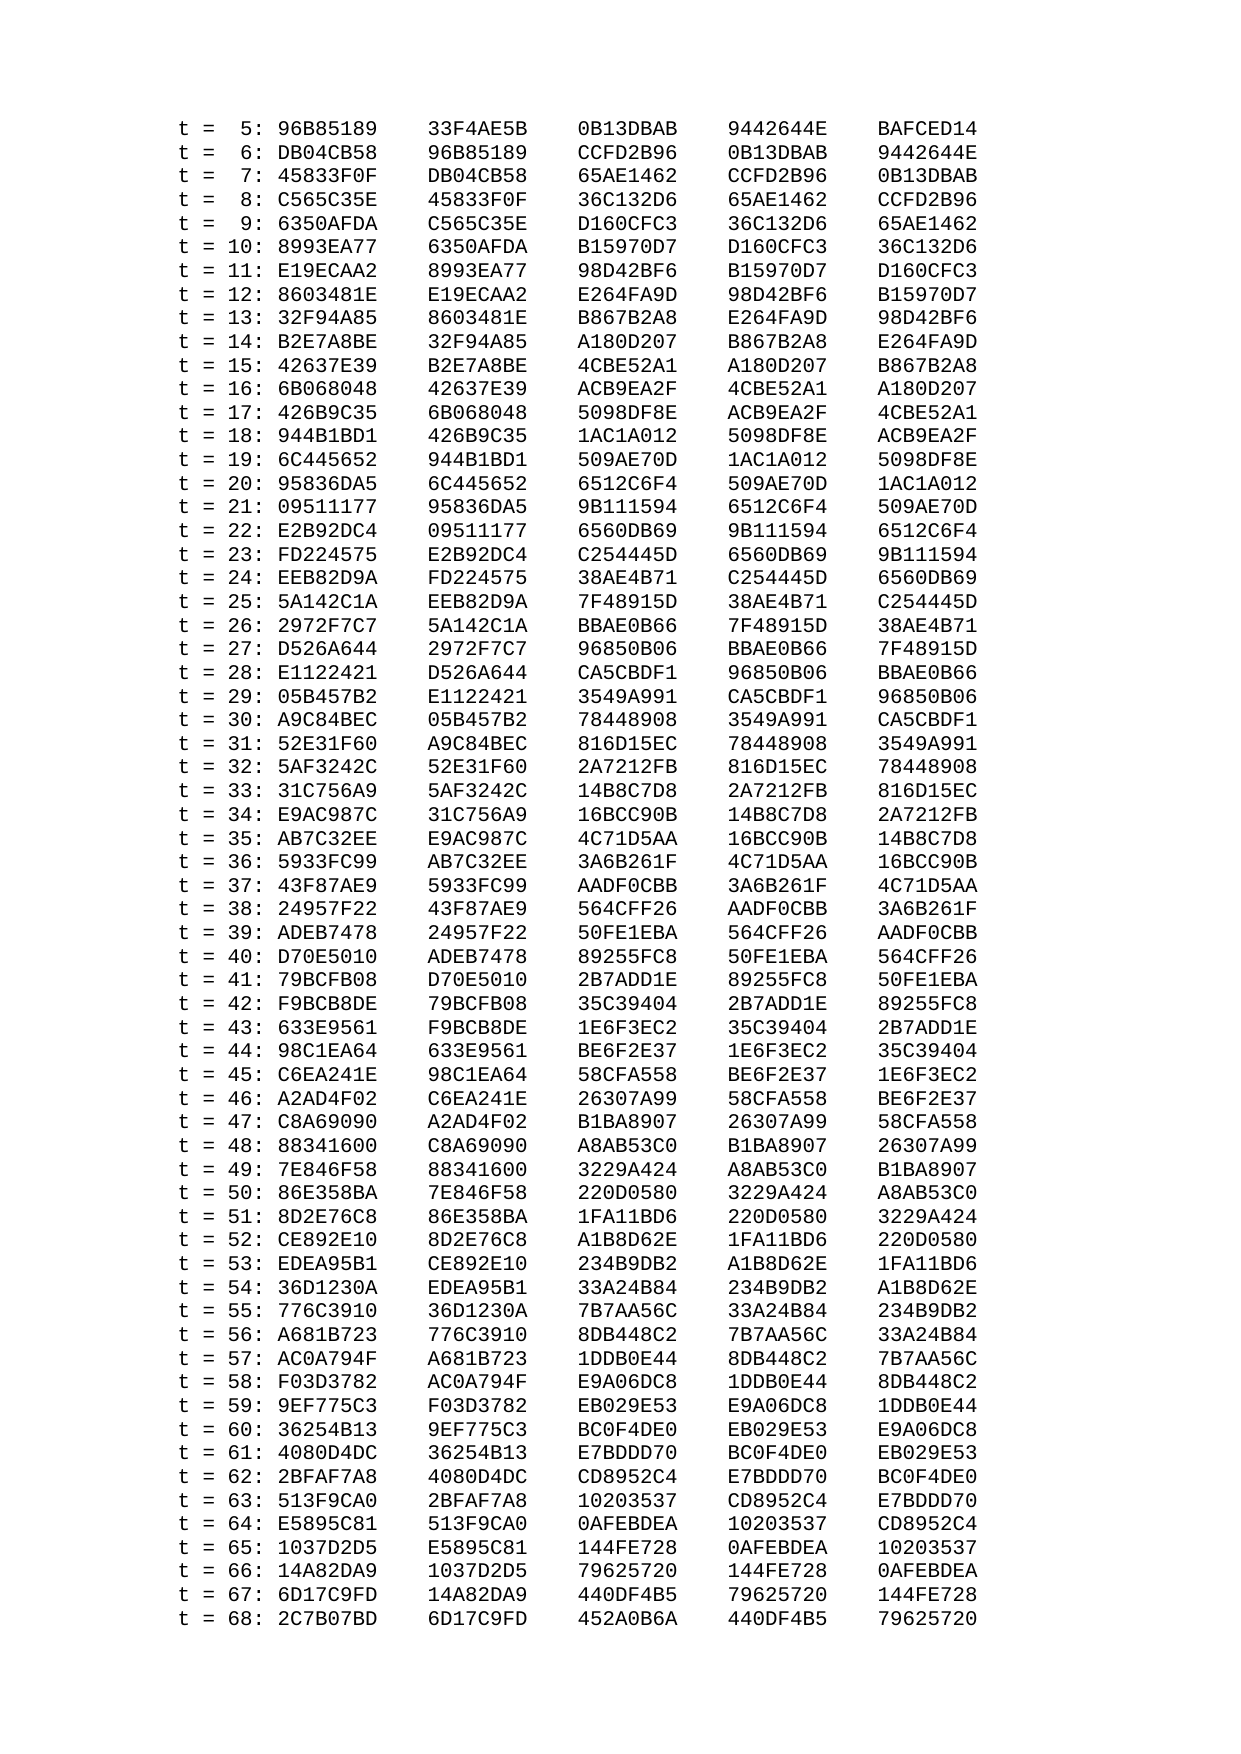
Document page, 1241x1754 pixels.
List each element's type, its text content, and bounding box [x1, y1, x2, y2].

text t = 53: EDEA95B1 CE892E10 234B9DB2 A1B8D62E 1FA11BD6 [177, 1253, 1122, 1277]
text t = 9: 6350AFDA C565C35E D160CFC3 36C132D6 65AE1462 [177, 213, 1122, 236]
text t = 7: 45833F0F DB04CB58 65AE1462 CCFD2B96 0B13DBAB [177, 165, 1122, 189]
text t = 66: 14A82DA9 1037D2D5 79625720 144FE728 0AFEBDEA [177, 1561, 1122, 1584]
text t = 31: 52E31F60 A9C84BEC 816D15EC 78448908 3549A991 [177, 733, 1122, 757]
text t = 20: 95836DA5 6C445652 6512C6F4 509AE70D 1AC1A012 [177, 473, 1122, 496]
text t = 60: 36254B13 9EF775C3 BC0F4DE0 EB029E53 E9A06DC8 [177, 1419, 1122, 1442]
text t = 37: 43F87AE9 5933FC99 AADF0CBB 3A6B261F 4C71D5AA [177, 875, 1122, 898]
text t = 49: 7E846F58 88341600 3229A424 A8AB53C0 B1BA8907 [177, 1158, 1122, 1182]
text t = 39: ADEB7478 24957F22 50FE1EBA 564CFF26 AADF0CBB [177, 922, 1122, 946]
text t = 56: A681B723 776C3910 8DB448C2 7B7AA56C 33A24B84 [177, 1324, 1122, 1348]
text t = 26: 2972F7C7 5A142C1A BBAE0B66 7F48915D 38AE4B71 [177, 615, 1122, 638]
text t = 61: 4080D4DC 36254B13 E7BDDD70 BC0F4DE0 EB029E53 [177, 1442, 1122, 1466]
text t = 15: 42637E39 B2E7A8BE 4CBE52A1 A180D207 B867B2A8 [177, 354, 1122, 378]
text t = 17: 426B9C35 6B068048 5098DF8E ACB9EA2F 4CBE52A1 [177, 402, 1122, 426]
text t = 11: E19ECAA2 8993EA77 98D42BF6 B15970D7 D160CFC3 [177, 260, 1122, 284]
text t = 30: A9C84BEC 05B457B2 78448908 3549A991 CA5CBDF1 [177, 709, 1122, 733]
text t = 32: 5AF3242C 52E31F60 2A7212FB 816D15EC 78448908 [177, 757, 1122, 780]
text t = 21: 09511177 95836DA5 9B111594 6512C6F4 509AE70D [177, 496, 1122, 520]
text t = 27: D526A644 2972F7C7 96850B06 BBAE0B66 7F48915D [177, 638, 1122, 662]
text t = 54: 36D1230A EDEA95B1 33A24B84 234B9DB2 A1B8D62E [177, 1277, 1122, 1300]
text t = 14: B2E7A8BE 32F94A85 A180D207 B867B2A8 E264FA9D [177, 331, 1122, 354]
text t = 34: E9AC987C 31C756A9 16BCC90B 14B8C7D8 2A7212FB [177, 804, 1122, 827]
text t = 51: 8D2E76C8 86E358BA 1FA11BD6 220D0580 3229A424 [177, 1206, 1122, 1229]
text t = 63: 513F9CA0 2BFAF7A8 10203537 CD8952C4 E7BDDD70 [177, 1489, 1122, 1513]
text t = 44: 98C1EA64 633E9561 BE6F2E37 1E6F3EC2 35C39404 [177, 1040, 1122, 1064]
text t = 22: E2B92DC4 09511177 6560DB69 9B111594 6512C6F4 [177, 520, 1122, 544]
text t = 38: 24957F22 43F87AE9 564CFF26 AADF0CBB 3A6B261F [177, 898, 1122, 922]
text t = 28: E1122421 D526A644 CA5CBDF1 96850B06 BBAE0B66 [177, 662, 1122, 686]
text t = 55: 776C3910 36D1230A 7B7AA56C 33A24B84 234B9DB2 [177, 1300, 1122, 1324]
text t = 10: 8993EA77 6350AFDA B15970D7 D160CFC3 36C132D6 [177, 236, 1122, 260]
text t = 33: 31C756A9 5AF3242C 14B8C7D8 2A7212FB 816D15EC [177, 780, 1122, 804]
text t = 43: 633E9561 F9BCB8DE 1E6F3EC2 35C39404 2B7ADD1E [177, 1017, 1122, 1040]
text t = 64: E5895C81 513F9CA0 0AFEBDEA 10203537 CD8952C4 [177, 1513, 1122, 1537]
text t = 47: C8A69090 A2AD4F02 B1BA8907 26307A99 58CFA558 [177, 1111, 1122, 1135]
text t = 18: 944B1BD1 426B9C35 1AC1A012 5098DF8E ACB9EA2F [177, 426, 1122, 449]
text t = 40: D70E5010 ADEB7478 89255FC8 50FE1EBA 564CFF26 [177, 946, 1122, 969]
text t = 19: 6C445652 944B1BD1 509AE70D 1AC1A012 5098DF8E [177, 449, 1122, 473]
text t = 46: A2AD4F02 C6EA241E 26307A99 58CFA558 BE6F2E37 [177, 1088, 1122, 1111]
text t = 42: F9BCB8DE 79BCFB08 35C39404 2B7ADD1E 89255FC8 [177, 993, 1122, 1017]
text t = 41: 79BCFB08 D70E5010 2B7ADD1E 89255FC8 50FE1EBA [177, 969, 1122, 993]
text t = 12: 8603481E E19ECAA2 E264FA9D 98D42BF6 B15970D7 [177, 284, 1122, 307]
text t = 25: 5A142C1A EEB82D9A 7F48915D 38AE4B71 C254445D [177, 591, 1122, 615]
text t = 6: DB04CB58 96B85189 CCFD2B96 0B13DBAB 9442644E [177, 142, 1122, 165]
text t = 24: EEB82D9A FD224575 38AE4B71 C254445D 6560DB69 [177, 567, 1122, 591]
text t = 36: 5933FC99 AB7C32EE 3A6B261F 4C71D5AA 16BCC90B [177, 851, 1122, 875]
text t = 62: 2BFAF7A8 4080D4DC CD8952C4 E7BDDD70 BC0F4DE0 [177, 1466, 1122, 1489]
text t = 35: AB7C32EE E9AC987C 4C71D5AA 16BCC90B 14B8C7D8 [177, 827, 1122, 851]
text t = 48: 88341600 C8A69090 A8AB53C0 B1BA8907 26307A99 [177, 1135, 1122, 1158]
text t = 45: C6EA241E 98C1EA64 58CFA558 BE6F2E37 1E6F3EC2 [177, 1064, 1122, 1088]
text t = 13: 32F94A85 8603481E B867B2A8 E264FA9D 98D42BF6 [177, 307, 1122, 331]
text t = 67: 6D17C9FD 14A82DA9 440DF4B5 79625720 144FE728 [177, 1584, 1122, 1608]
text t = 29: 05B457B2 E1122421 3549A991 CA5CBDF1 96850B06 [177, 686, 1122, 709]
text t = 16: 6B068048 42637E39 ACB9EA2F 4CBE52A1 A180D207 [177, 378, 1122, 402]
text t = 5: 96B85189 33F4AE5B 0B13DBAB 9442644E BAFCED14 [177, 118, 1122, 142]
text t = 8: C565C35E 45833F0F 36C132D6 65AE1462 CCFD2B96 [177, 189, 1122, 213]
text t = 58: F03D3782 AC0A794F E9A06DC8 1DDB0E44 8DB448C2 [177, 1371, 1122, 1395]
text t = 68: 2C7B07BD 6D17C9FD 452A0B6A 440DF4B5 79625720 [177, 1608, 1122, 1631]
text t = 59: 9EF775C3 F03D3782 EB029E53 E9A06DC8 1DDB0E44 [177, 1395, 1122, 1419]
text t = 52: CE892E10 8D2E76C8 A1B8D62E 1FA11BD6 220D0580 [177, 1229, 1122, 1253]
text t = 57: AC0A794F A681B723 1DDB0E44 8DB448C2 7B7AA56C [177, 1348, 1122, 1371]
text t = 50: 86E358BA 7E846F58 220D0580 3229A424 A8AB53C0 [177, 1182, 1122, 1206]
text t = 65: 1037D2D5 E5895C81 144FE728 0AFEBDEA 10203537 [177, 1537, 1122, 1561]
text t = 23: FD224575 E2B92DC4 C254445D 6560DB69 9B111594 [177, 544, 1122, 567]
